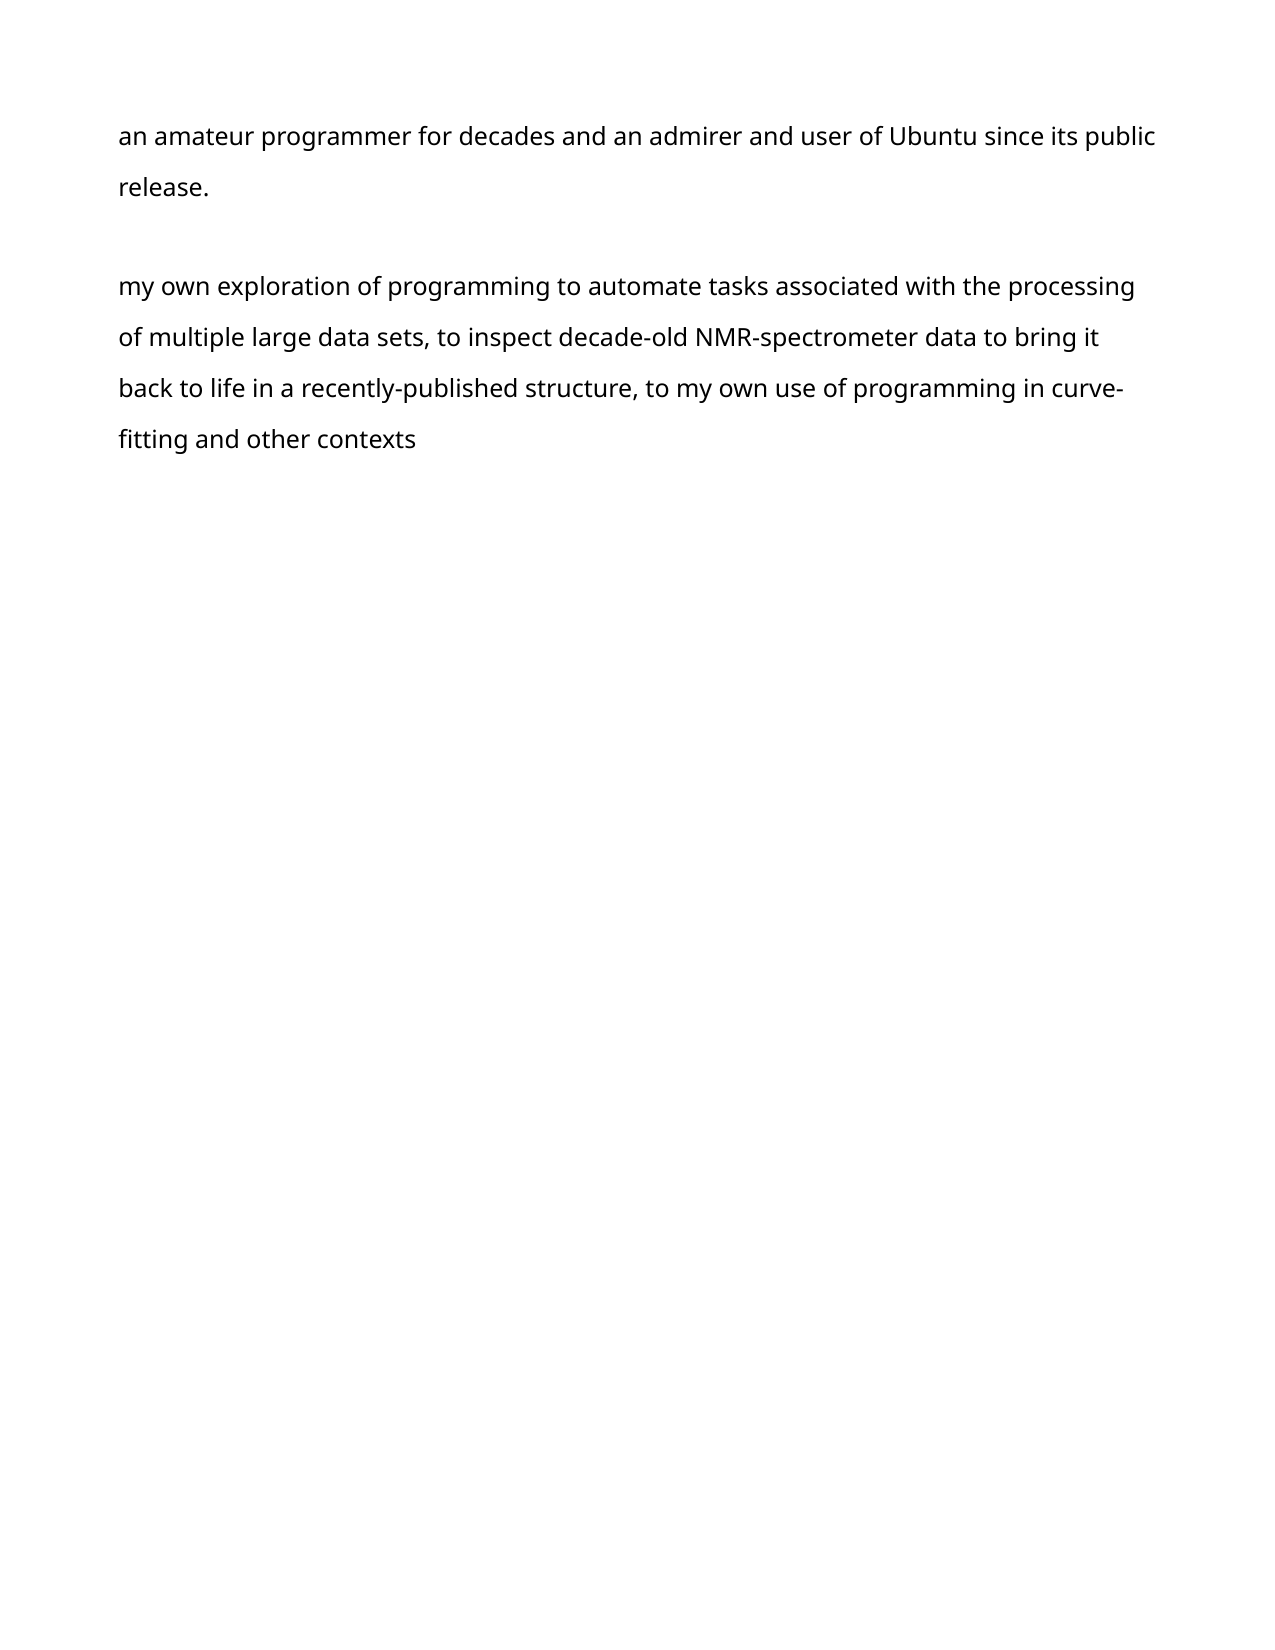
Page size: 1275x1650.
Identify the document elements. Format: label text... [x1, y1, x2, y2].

text an amateur programmer for decades and an admirer and user of Ubuntu since its public release. [118, 118, 1157, 203]
text my own exploration of programming to automate tasks associated with the processing of multiple large data sets, to inspect decade-old NMR-spectrometer data to bring it back to life in a recently-published structure, to my own use of programming in curve-fitting and other contexts [118, 269, 1157, 456]
